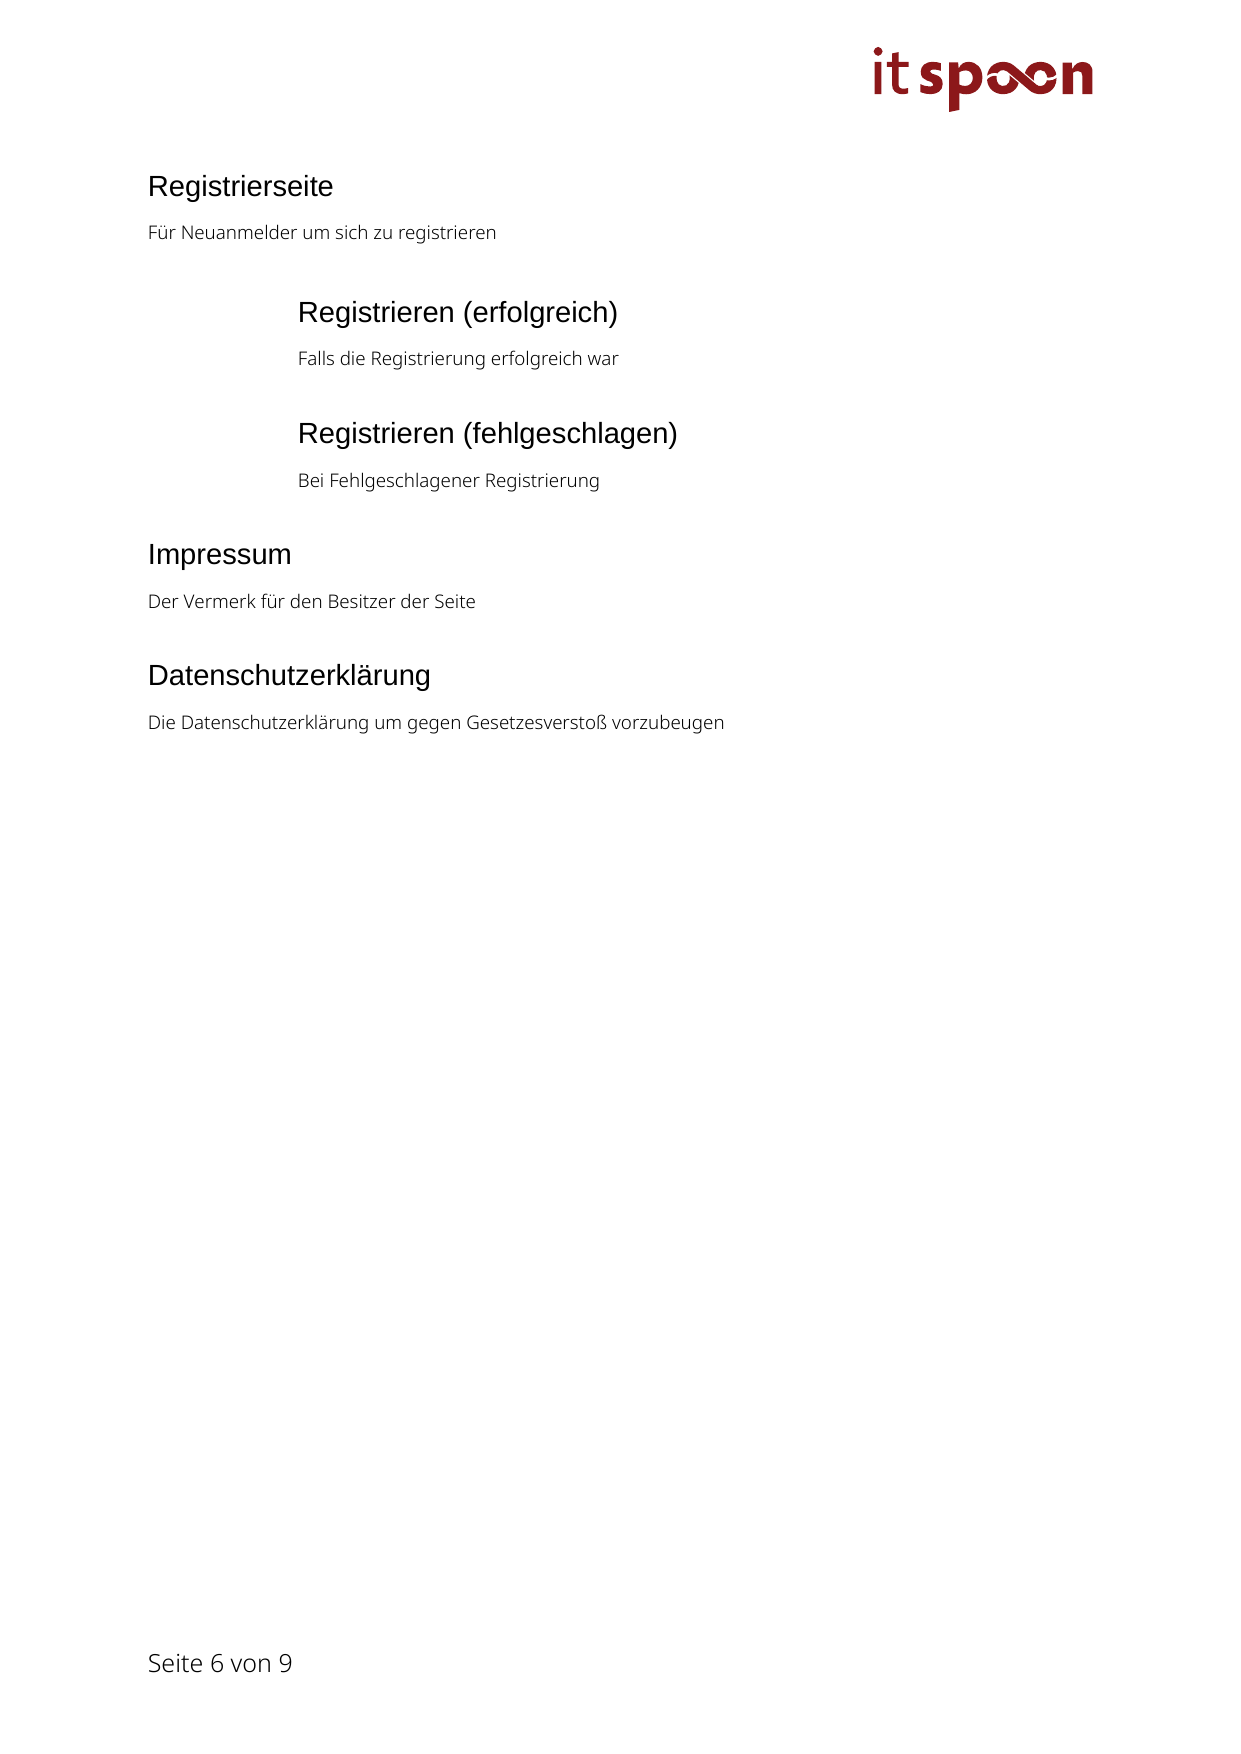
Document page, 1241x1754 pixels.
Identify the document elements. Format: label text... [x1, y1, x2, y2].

text Für Neuanmelder um sich zu registrieren [148, 219, 1093, 245]
text Der Vermerk für den Besitzer der Seite [148, 588, 1093, 614]
text Falls die Registrierung erfolgreich war [148, 346, 1093, 371]
subtitle Impressum [148, 537, 1093, 571]
text Die Datenschutzerklärung um gegen Gesetzesverstoß vorzubeugen [148, 709, 1093, 735]
subtitle Registrierseite [148, 168, 1093, 202]
subtitle Registrieren (erfolgreich) [148, 295, 1093, 328]
subtitle Registrieren (fehlgeschlagen) [148, 416, 1093, 449]
subtitle Datenschutzerklärung [148, 658, 1093, 692]
text Bei Fehlgeschlagener Registrierung [148, 467, 1093, 492]
